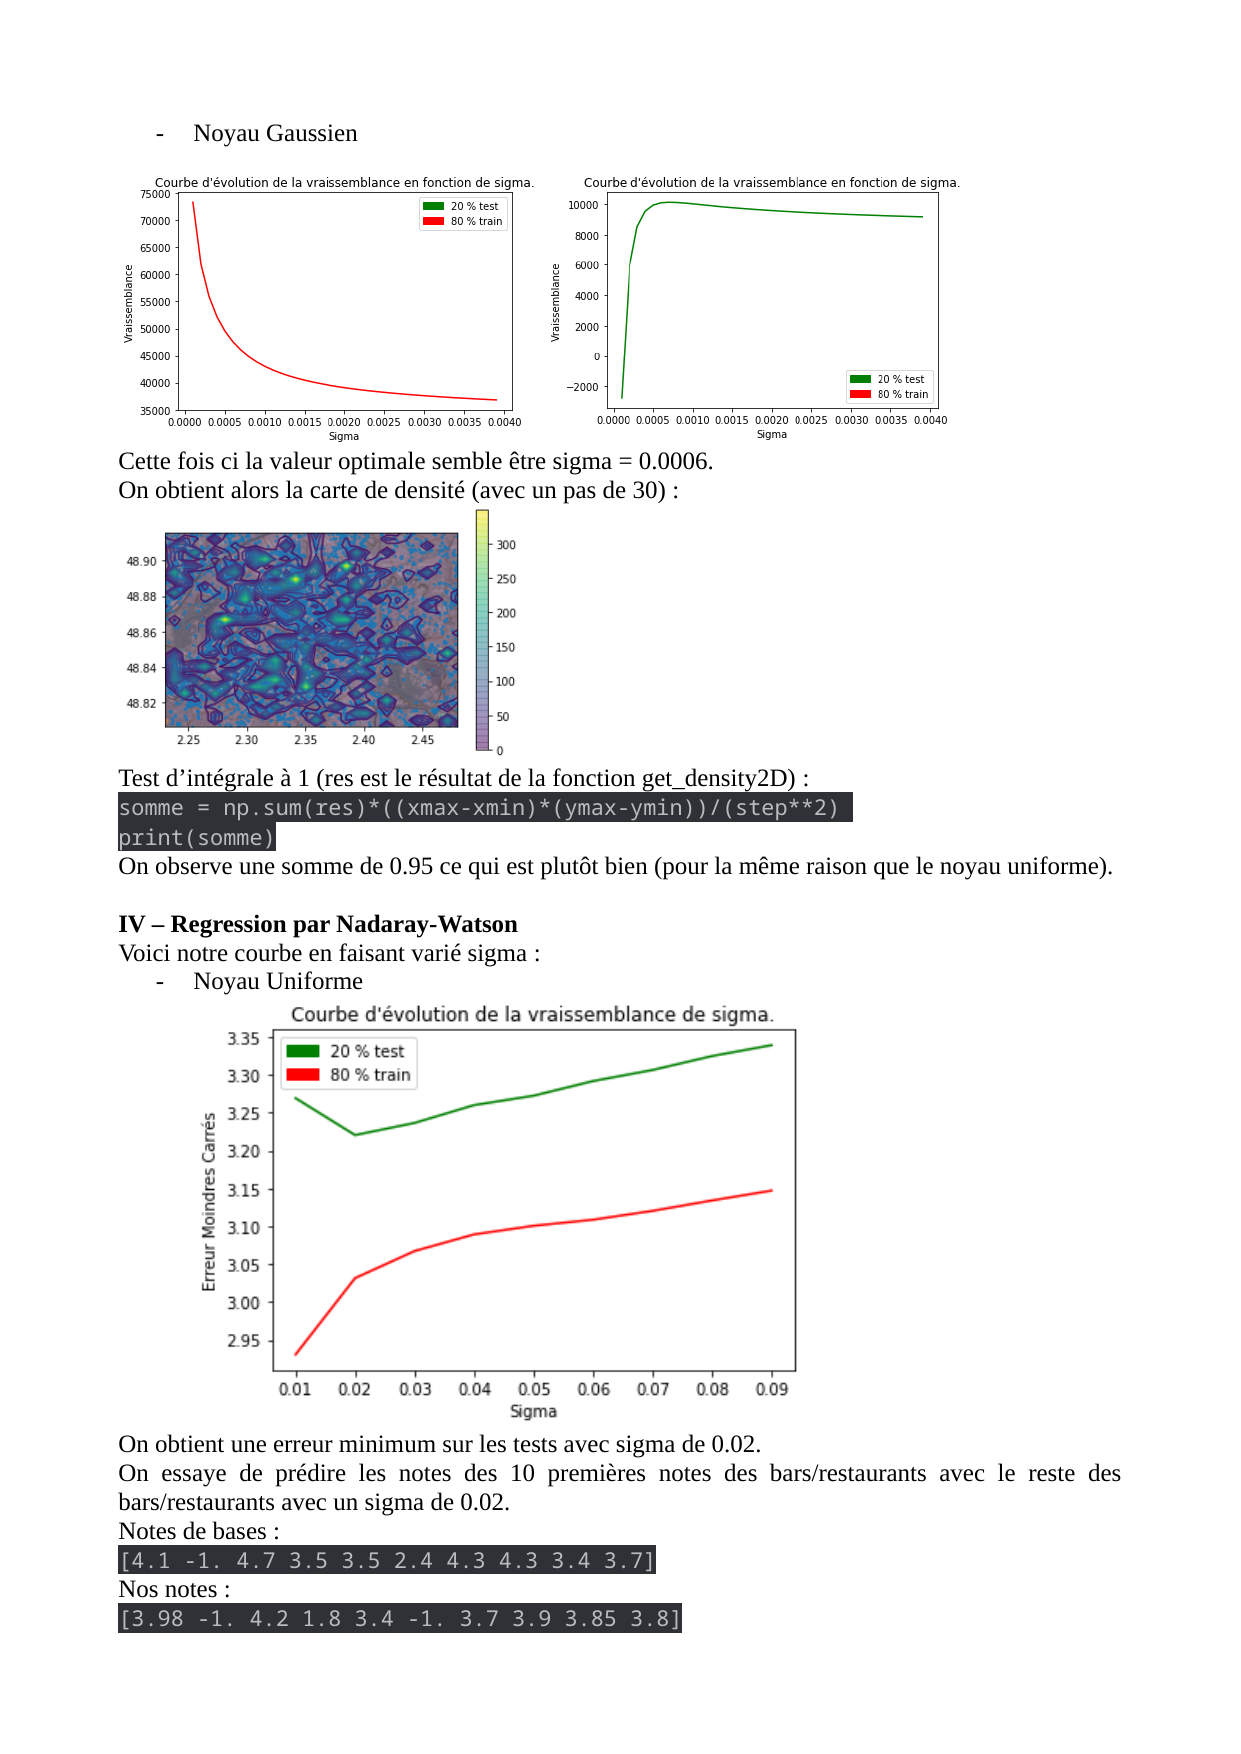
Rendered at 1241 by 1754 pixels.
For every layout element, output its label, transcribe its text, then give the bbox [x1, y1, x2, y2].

text Voici notre courbe en faisant varié sigma : [118, 938, 1122, 966]
list Noyau Gaussien [156, 118, 1122, 147]
picture [118, 170, 540, 447]
text On observe une somme de 0.95 ce qui est plutôt bien (pour la même raison que le noyau uniforme). [118, 851, 1122, 880]
text IV – Regression par Nadaray-Watson [118, 909, 1122, 938]
text Nos notes : [118, 1574, 1122, 1603]
text Cette fois ci la valeur optimale semble être sigma = 0.0006. [118, 446, 1122, 475]
text somme = np.sum(res)*((xmax-xmin)*(ymax-ymin))/(step**2) [118, 792, 1122, 822]
picture [118, 503, 524, 764]
text [4.1 -1. 4.7 3.5 3.5 2.4 4.3 4.3 3.4 3.7] [118, 1544, 1122, 1574]
text Test d’intégrale à 1 (res est le résultat de la fonction get_density2D) : [118, 763, 1122, 792]
text print(somme) [118, 822, 1122, 851]
list Noyau Uniforme [156, 966, 1122, 995]
text [3.98 -1. 4.2 1.8 3.4 -1. 3.7 3.9 3.85 3.8] [118, 1603, 1122, 1633]
picture [545, 170, 966, 445]
text On obtient alors la carte de densité (avec un pas de 30) : [118, 475, 1122, 504]
text On essaye de prédire les notes des 10 premières notes des bars/restaurants avec le reste des bars/restaurants avec un sigma de 0.02. [118, 1458, 1122, 1516]
text Notes de bases : [118, 1516, 1122, 1544]
picture [193, 995, 806, 1430]
text On obtient une erreur minimum sur les tests avec sigma de 0.02. [118, 1429, 1122, 1458]
